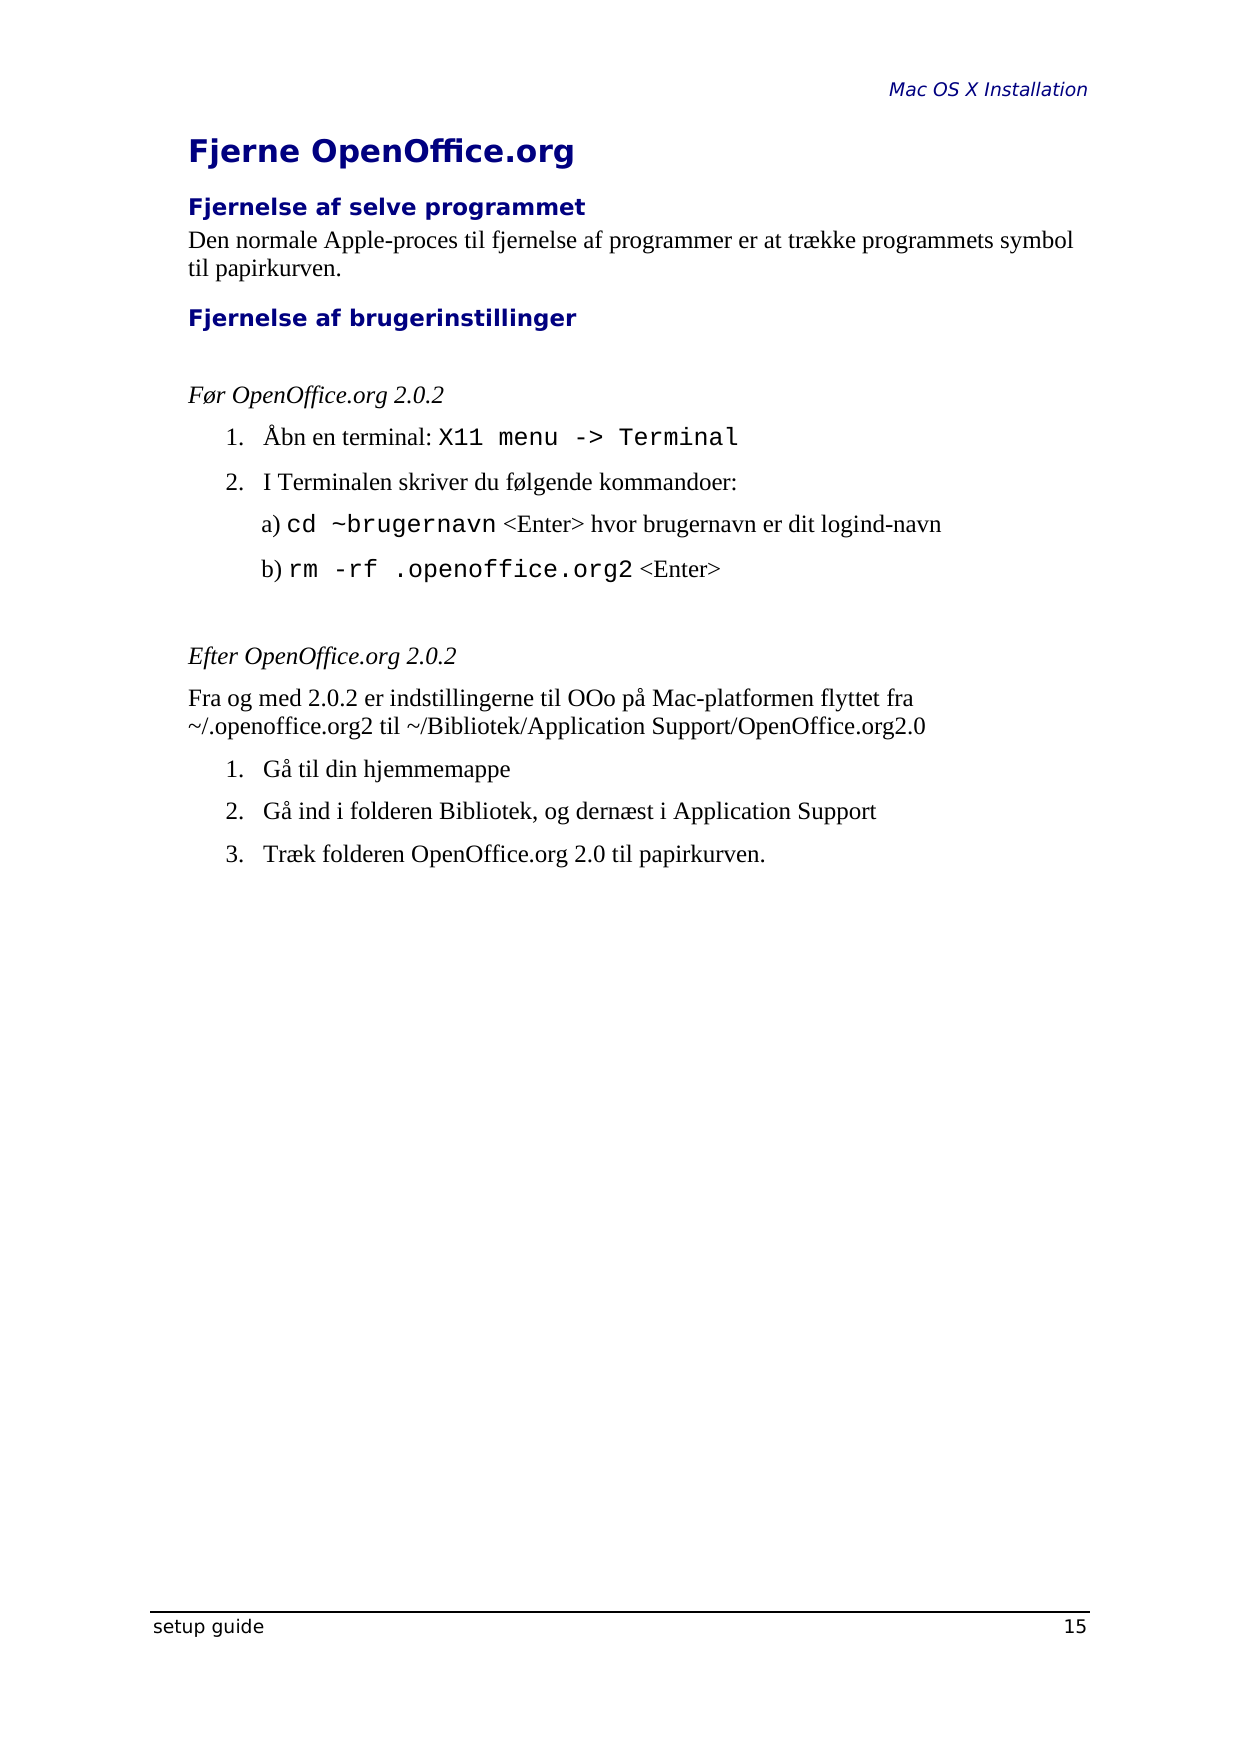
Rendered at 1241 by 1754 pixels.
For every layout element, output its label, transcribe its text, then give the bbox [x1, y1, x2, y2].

text Fra og med 2.0.2 er indstillingerne til OOo på Mac-platformen flyttet fra ~/.openoffice.org2 til ~/Bibliotek/Application Support/OpenOffice.org2.0 [188, 684, 1090, 740]
subtitle Fjernelse af selve programmet [188, 194, 1090, 221]
subtitle Fjerne OpenOffice.org [188, 134, 1090, 170]
text Den normale Apple-proces til fjernelse af programmer er at trække programmets symbol til papirkurven. [188, 227, 1090, 282]
text a) cd ~brugernavn <Enter> hvor brugernavn er dit logind-navn [261, 510, 1090, 540]
text b) rm -rf .openoffice.org2 <Enter> [261, 555, 1090, 585]
list I Terminalen skriver du følgende kommandoer: [225, 468, 1090, 496]
list Gå til din hjemmemappe [225, 755, 1090, 782]
list Gå ind i folderen Bibliotek, og dernæst i Application Support [225, 797, 1090, 825]
text Før OpenOffice.org 2.0.2 [188, 381, 1090, 408]
list Træk folderen OpenOffice.org 2.0 til papirkurven. [225, 840, 1090, 867]
list Åbn en terminal: X11 menu -> Terminal [225, 423, 1090, 453]
subtitle Fjernelse af brugerinstillinger [188, 306, 1090, 332]
text Efter OpenOffice.org 2.0.2 [188, 642, 1090, 670]
